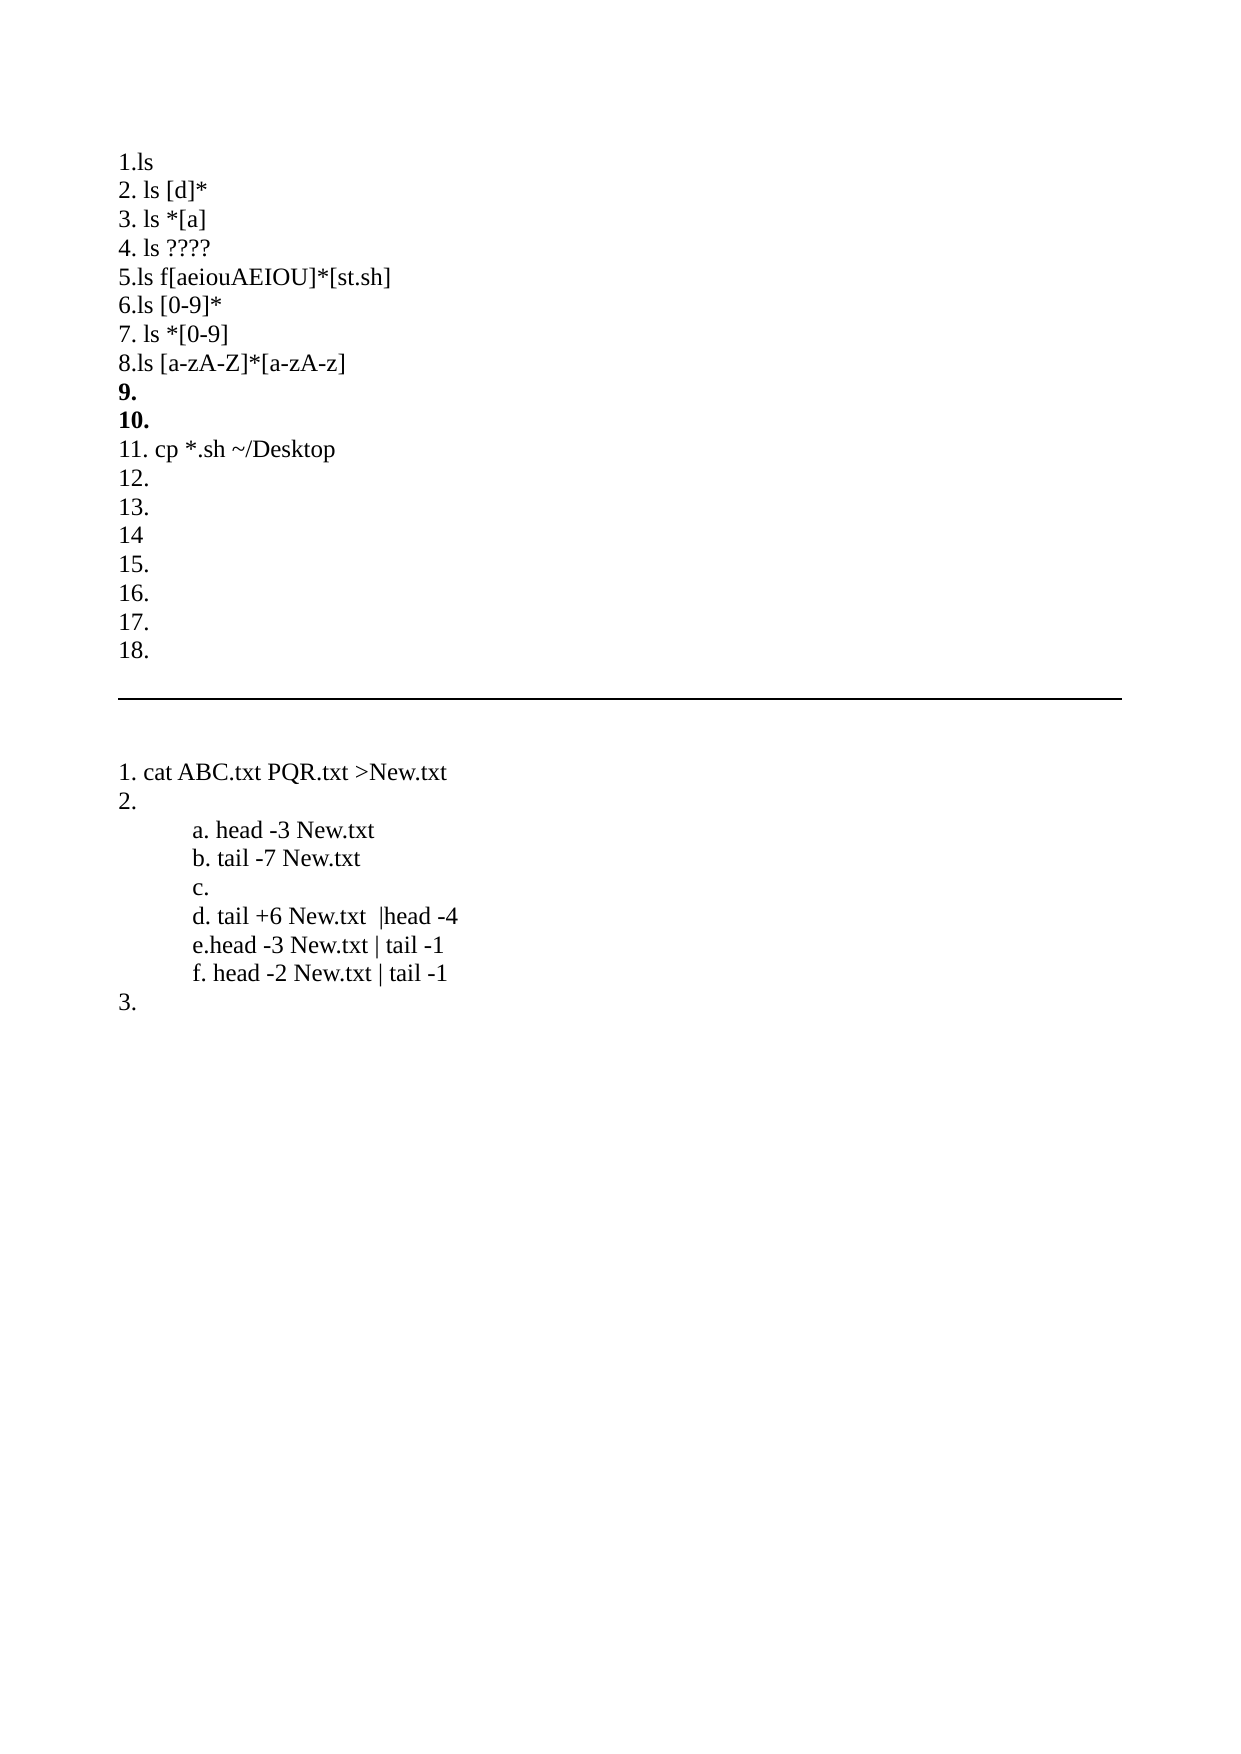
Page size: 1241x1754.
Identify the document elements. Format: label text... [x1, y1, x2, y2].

text 17. [118, 607, 1122, 636]
text f. head -2 New.txt | tail -1 [118, 958, 1122, 987]
text 10. [118, 406, 1122, 434]
text 14 [118, 521, 1122, 549]
text c. [118, 872, 1122, 901]
text 1. cat ABC.txt PQR.txt >New.txt [118, 757, 1122, 786]
text 9. [118, 377, 1122, 406]
text 11. cp *.sh ~/Desktop [118, 434, 1122, 463]
text 15. [118, 549, 1122, 578]
text 2. ls [d]* [118, 176, 1122, 204]
text 18. [118, 636, 1122, 664]
text 5.ls f[aeiouAEIOU]*[st.sh] [118, 262, 1122, 291]
text 7. ls *[0-9] [118, 319, 1122, 348]
text a. head -3 New.txt [118, 815, 1122, 843]
text 1.ls [118, 147, 1122, 176]
text 13. [118, 492, 1122, 521]
text 16. [118, 578, 1122, 607]
text b. tail -7 New.txt [118, 843, 1122, 872]
text 8.ls [a-zA-Z]*[a-zA-z] [118, 348, 1122, 377]
text 6.ls [0-9]* [118, 291, 1122, 319]
text 2. [118, 786, 1122, 815]
text 12. [118, 463, 1122, 492]
text e.head -3 New.txt | tail -1 [118, 930, 1122, 958]
text 3. ls *[a] [118, 204, 1122, 233]
text d. tail +6 New.txt |head -4 [118, 901, 1122, 930]
text 3. [118, 987, 1122, 1016]
text 4. ls ???? [118, 233, 1122, 262]
